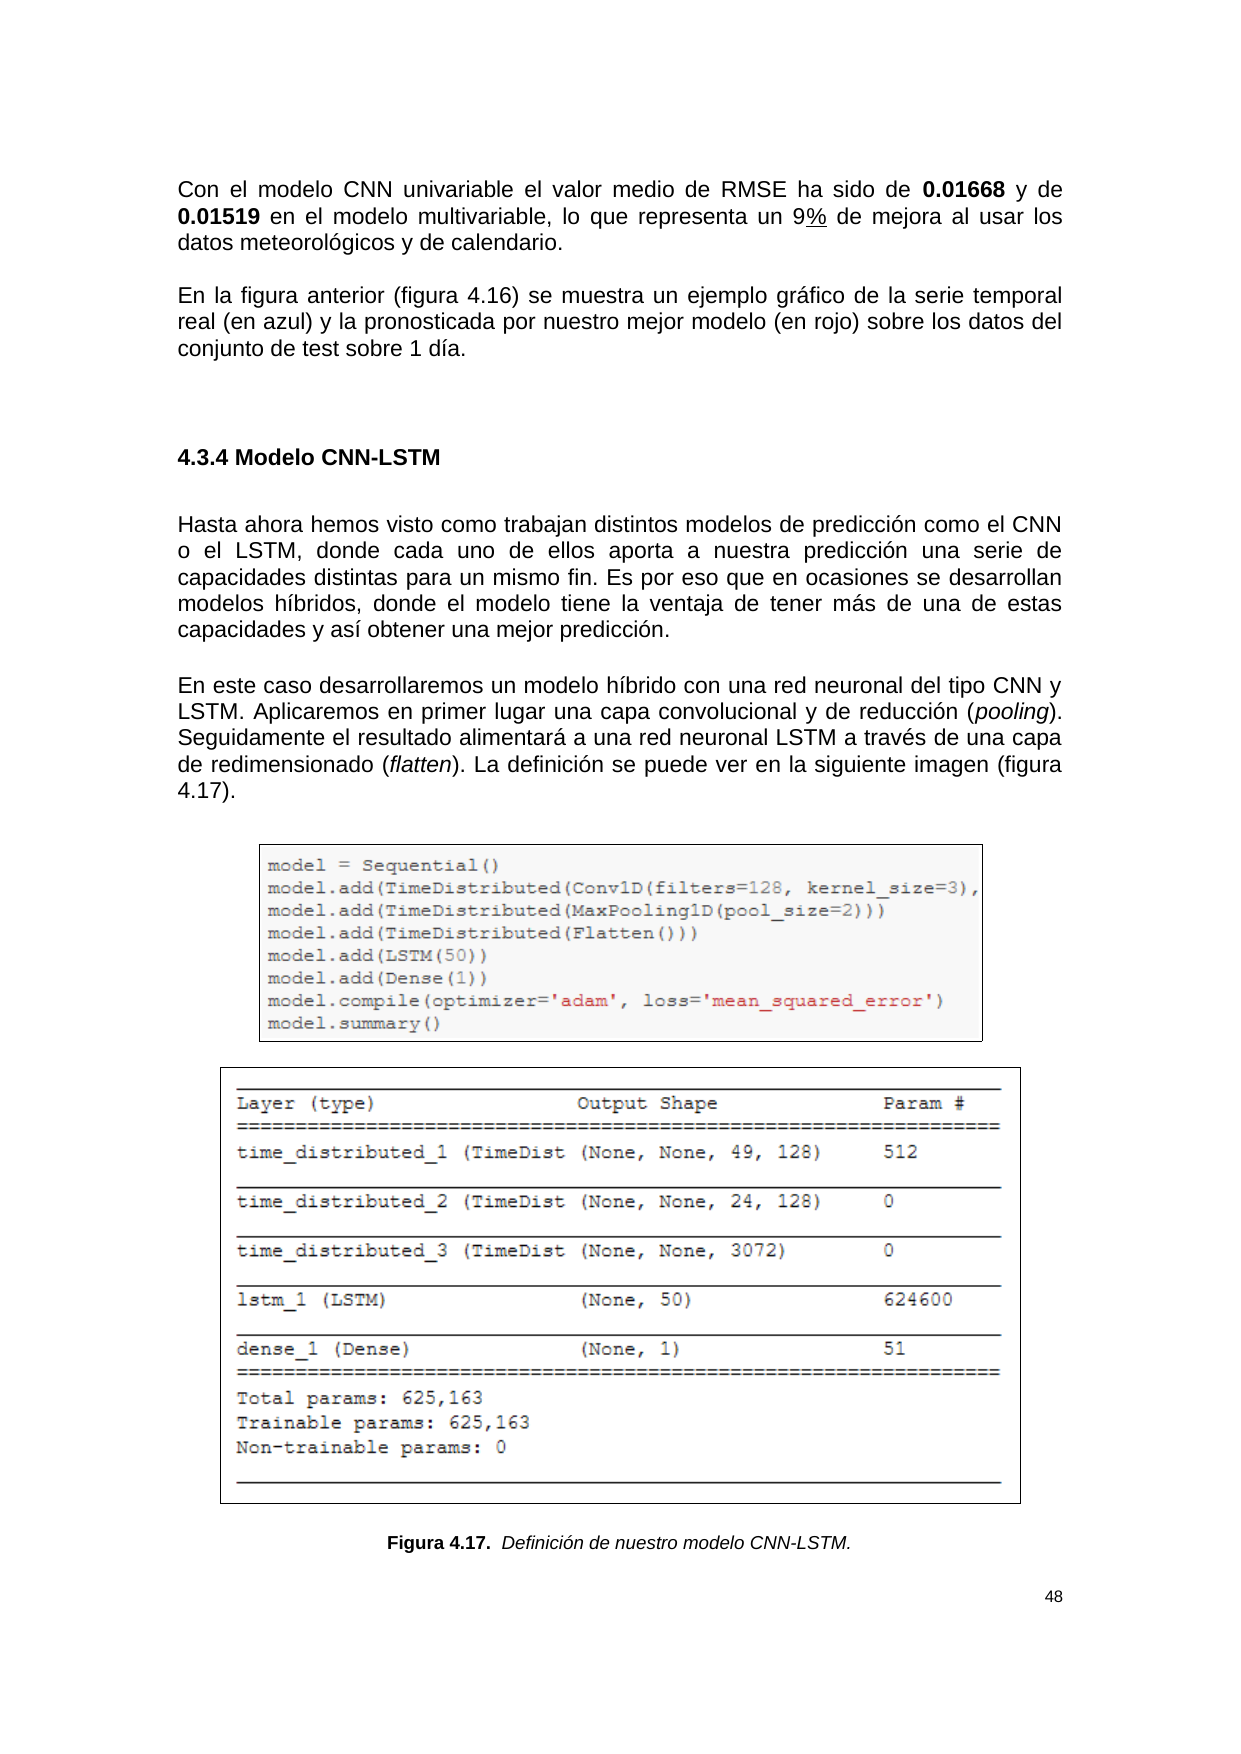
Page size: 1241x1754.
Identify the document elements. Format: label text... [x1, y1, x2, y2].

text En la figura anterior (figura 4.16) se muestra un ejemplo gráfico de la serie temporal real (en azul) y la pronosticada por nuestro mejor modelo (en rojo) sobre los datos del conjunto de test sobre 1 día. [177, 282, 1063, 361]
picture [261, 847, 979, 1038]
picture [222, 1070, 1018, 1501]
text Hasta ahora hemos visto como trabajan distintos modelos de predicción como el CNN o el LSTM, donde cada uno de ellos aporta a nuestra predicción una serie de capacidades distintas para un mismo fin. Es por eso que en ocasiones se desarrollan modelos híbridos, donde el modelo tiene la ventaja de tener más de una de estas capacidades y así obtener una mejor predicción. [177, 482, 1063, 643]
text Figura 4.17. Definición de nuestro modelo CNN-LSTM. [177, 1532, 1063, 1554]
subtitle 4.3.4 Modelo CNN-LSTM [177, 443, 1063, 470]
text Con el modelo CNN univariable el valor medio de RMSE ha sido de 0.01668 y de 0.01519 en el modelo multivariable, lo que representa un 9% de mejora al usar los datos meteorológicos y de calendario. [177, 176, 1063, 256]
text En este caso desarrollaremos un modelo híbrido con una red neuronal del tipo CNN y LSTM. Aplicaremos en primer lugar una capa convolucional y de reducción (pooling). Seguidamente el resultado alimentará a una red neuronal LSTM a través de una capa de redimensionado (flatten). La definición se puede ver en la siguiente imagen (figura 4.17). [177, 672, 1063, 803]
